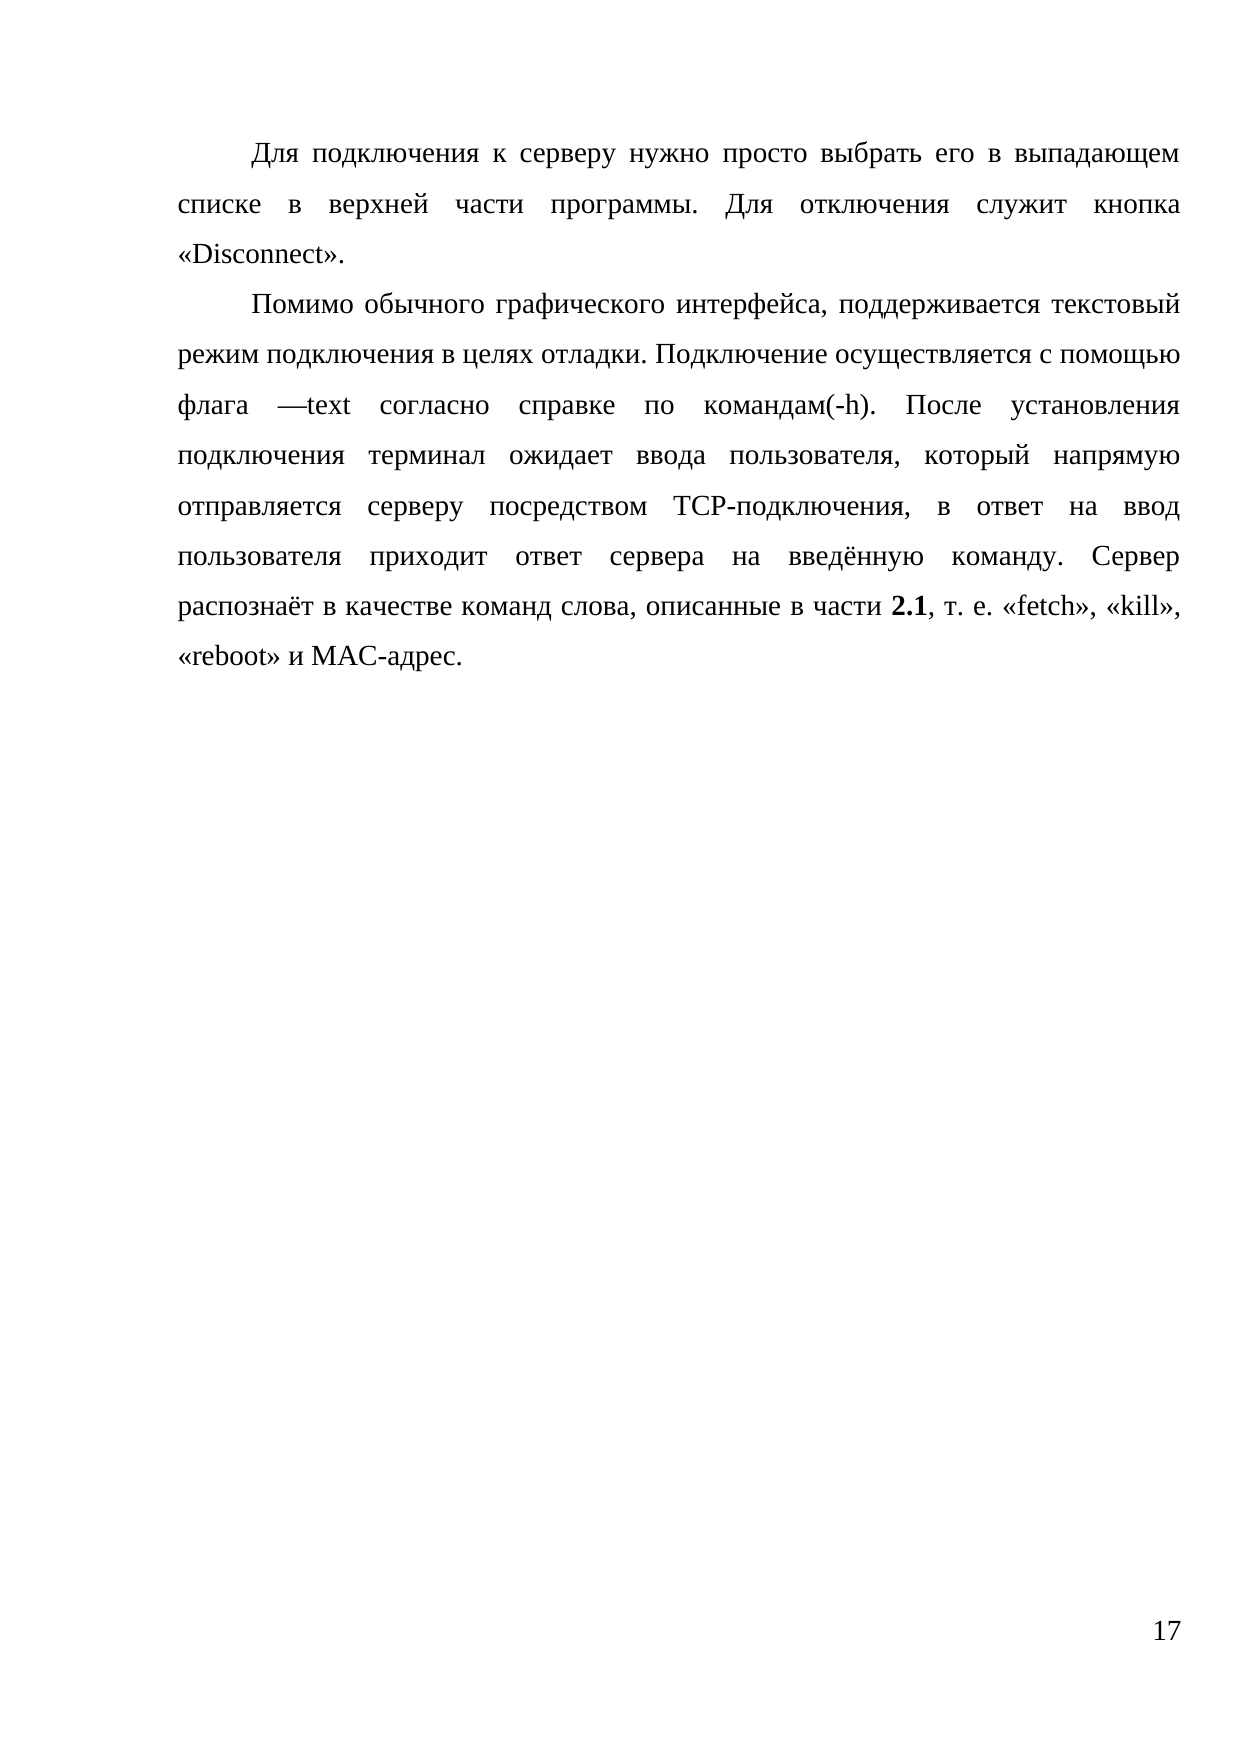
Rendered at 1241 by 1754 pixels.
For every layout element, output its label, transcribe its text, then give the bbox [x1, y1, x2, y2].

text Для подключения к серверу нужно просто выбрать его в выпадающем списке в верхней части программы. Для отключения служит кнопка «Disconnect». [177, 135, 1181, 269]
text Помимо обычного графического интерфейса, поддерживается текстовый режим подключения в целях отладки. Подключение осуществляется с помощью флага —text согласно справке по командам(-h). После установления подключения терминал ожидает ввода пользователя, который напрямую отправляется серверу посредством TCP-подключения, в ответ на ввод пользователя приходит ответ сервера на введённую команду. Сервер распознаёт в качестве команд слова, описанные в части 2.1, т. е. «fetch», «kill», «reboot» и MAC-адрес. [177, 286, 1181, 672]
